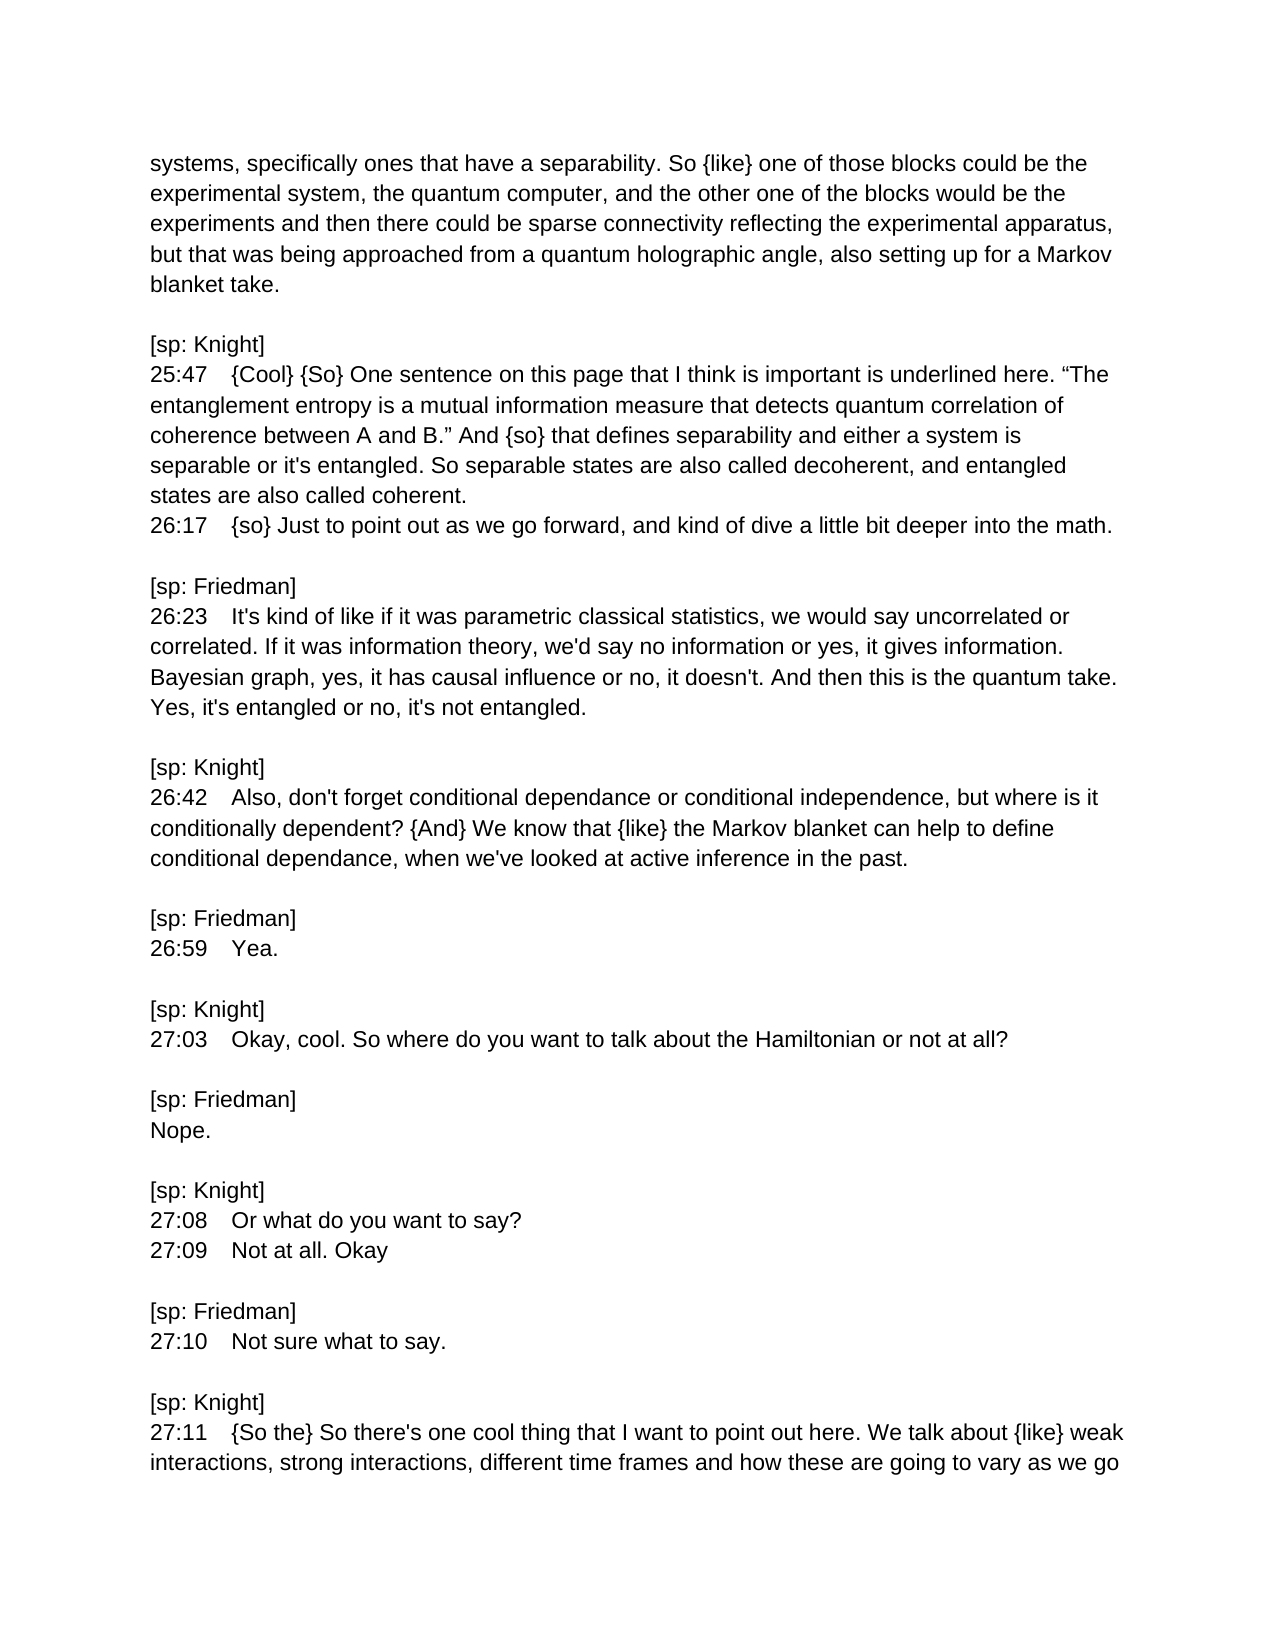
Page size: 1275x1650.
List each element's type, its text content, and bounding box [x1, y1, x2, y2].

text 27:09 Not at all. Okay [150, 1237, 1125, 1264]
text [sp: Friedman] [150, 573, 1125, 599]
text [sp: Friedman] [150, 1086, 1125, 1113]
text [sp: Knight] [150, 996, 1125, 1022]
text 26:23 It's kind of like if it was parametric classical statistics, we would say uncorrelated or correlated. If it was information theory, we'd say no information or yes, it gives information. Bayesian graph, yes, it has causal influence or no, it doesn't. And then this is the quantum take. Yes, it's entangled or no, it's not entangled. [150, 603, 1125, 720]
text 26:42 Also, don't forget conditional dependance or conditional independence, but where is it conditionally dependent? {And} We know that {like} the Markov blanket can help to define conditional dependance, when we've looked at active inference in the past. [150, 784, 1125, 871]
text Nope. [150, 1117, 1125, 1143]
text [sp: Friedman] [150, 905, 1125, 932]
text [sp: Knight] [150, 331, 1125, 358]
text 25:47 {Cool} {So} One sentence on this page that I think is important is underlined here. “The entanglement entropy is a mutual information measure that detects quantum correlation of coherence between A and B.” And {so} that defines separability and either a system is separable or it's entangled. So separable states are also called decoherent, and entangled states are also called coherent. [150, 361, 1125, 509]
text 26:17 {so} Just to point out as we go forward, and kind of dive a little bit deeper into the math. [150, 512, 1125, 539]
text systems, specifically ones that have a separability. So {like} one of those blocks could be the experimental system, the quantum computer, and the other one of the blocks would be the experiments and then there could be sparse connectivity reflecting the experimental apparatus, but that was being approached from a quantum holographic angle, also setting up for a Markov blanket take. [150, 150, 1125, 297]
text 27:03 Okay, cool. So where do you want to talk about the Hamiltonian or not at all? [150, 1026, 1125, 1052]
text 27:08 Or what do you want to say? [150, 1207, 1125, 1234]
text 26:59 Yea. [150, 935, 1125, 962]
text 27:11 {So the} So there's one cool thing that I want to point out here. We talk about {like} weak interactions, strong interactions, different time frames and how these are going to vary as we go [150, 1419, 1125, 1475]
text [sp: Knight] [150, 754, 1125, 781]
text [sp: Knight] [150, 1177, 1125, 1203]
text [sp: Friedman] [150, 1298, 1125, 1324]
text [sp: Knight] [150, 1388, 1125, 1415]
text 27:10 Not sure what to say. [150, 1328, 1125, 1354]
